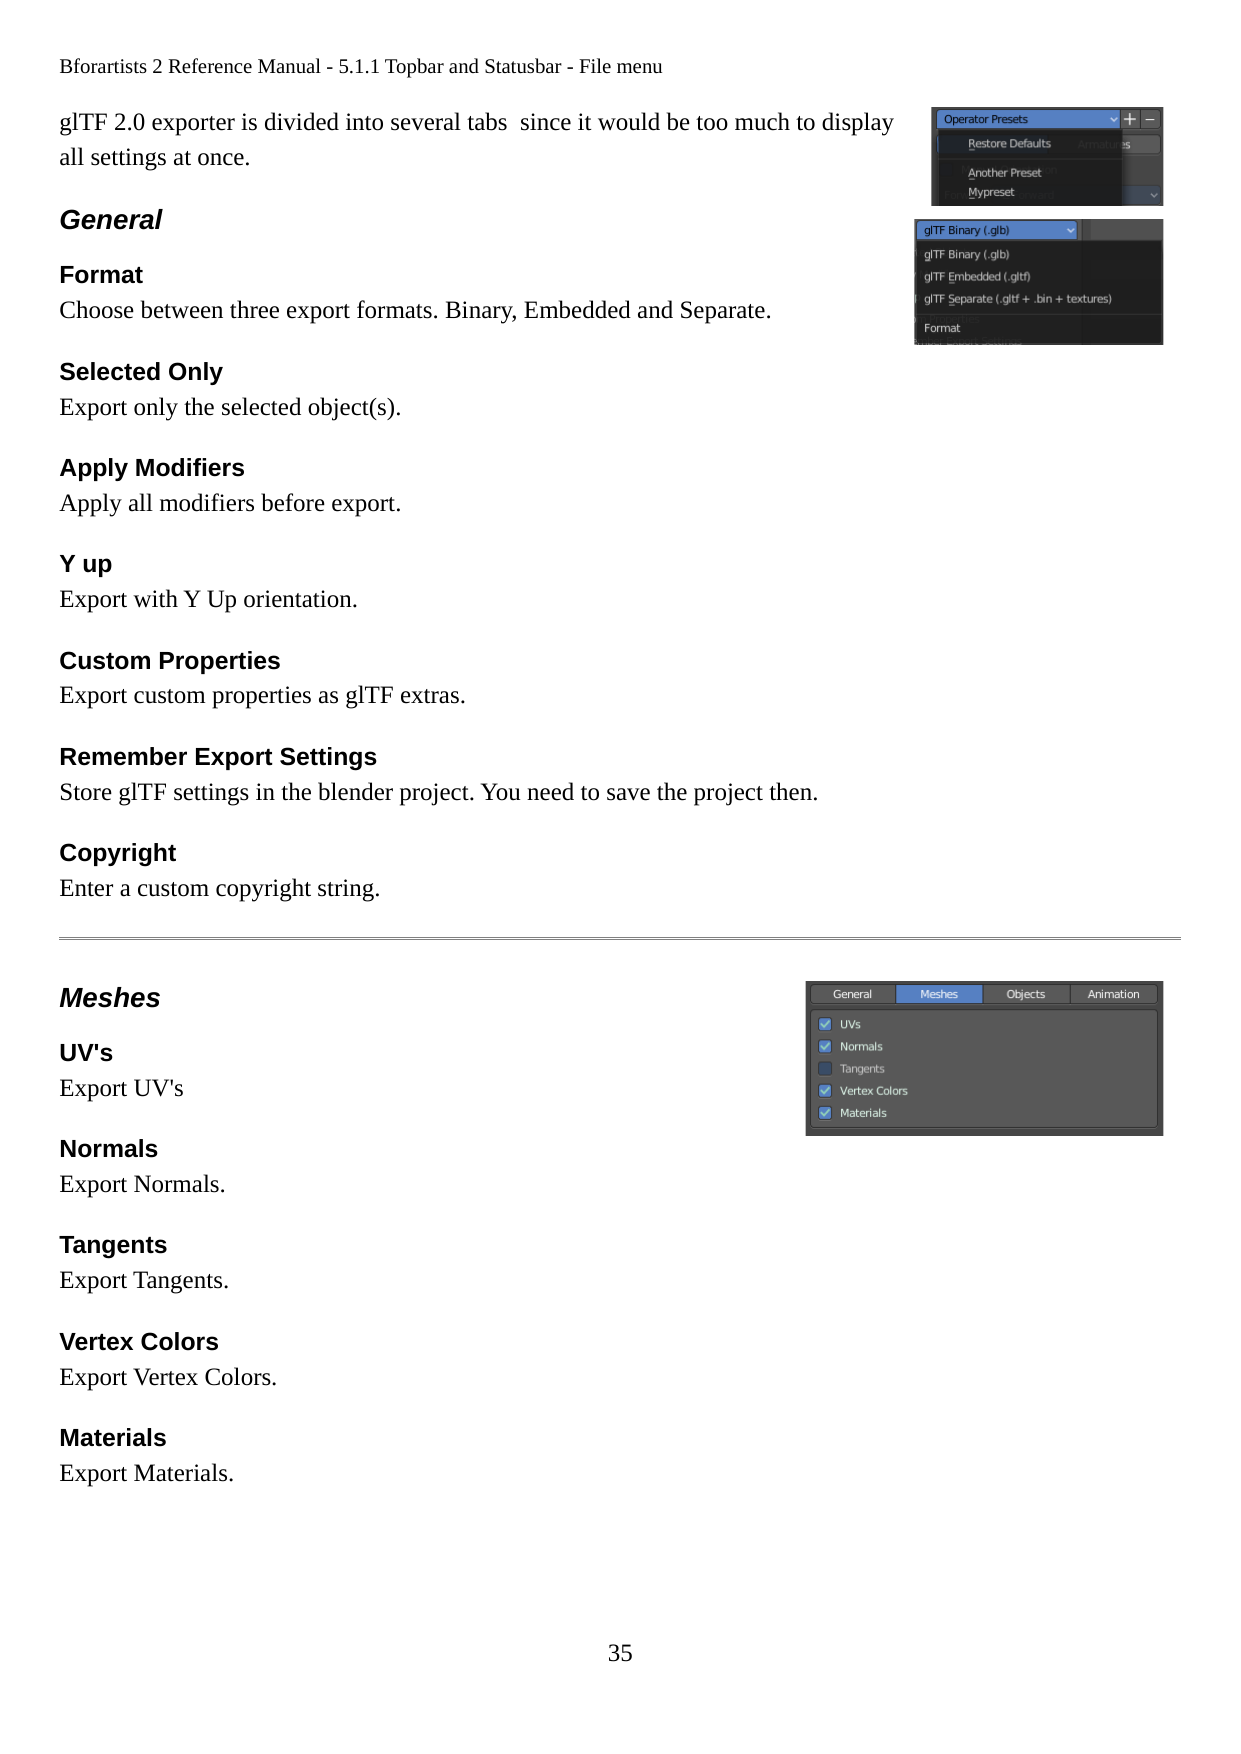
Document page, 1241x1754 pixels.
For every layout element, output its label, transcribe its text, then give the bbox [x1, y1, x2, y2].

subtitle UV's [59, 1038, 805, 1066]
text Export only the selected object(s). [59, 392, 1181, 420]
subtitle [1164, 1038, 1181, 1066]
text Choose between three export formats. Binary, Embedded and Separate. [59, 295, 914, 324]
subtitle Tangents [59, 1231, 1181, 1259]
subtitle Materials [59, 1423, 1181, 1452]
text Export Vertex Colors. [59, 1362, 1181, 1391]
subtitle Apply Modifiers [59, 453, 1181, 482]
subtitle Normals [59, 1134, 1181, 1163]
text Store glTF settings in the blender project. You need to save the project then. [59, 777, 1181, 806]
picture [914, 219, 1164, 345]
subtitle General [59, 203, 1181, 235]
text Export Materials. [59, 1458, 1181, 1487]
subtitle Copyright [59, 838, 1181, 867]
subtitle Format [59, 260, 914, 289]
text Export Tangents. [59, 1265, 1181, 1294]
text Enter a custom copyright string. [59, 873, 1181, 902]
text glTF 2.0 exporter is divided into several tabs since it would be too much to display all settings at once. [59, 107, 931, 171]
subtitle Selected Only [59, 357, 1181, 385]
subtitle Vertex Colors [59, 1327, 1181, 1356]
text Export Normals. [59, 1169, 1181, 1198]
text Export custom properties as glTF extras. [59, 681, 1181, 709]
subtitle Remember Export Settings [59, 742, 1181, 771]
subtitle Custom Properties [59, 646, 1181, 674]
picture [805, 981, 1164, 1136]
text Export with Y Up orientation. [59, 584, 1181, 613]
subtitle [1164, 981, 1181, 1013]
subtitle [1164, 260, 1181, 289]
subtitle Meshes [59, 981, 805, 1013]
text Apply all modifiers before export. [59, 488, 1181, 517]
picture [931, 107, 1164, 206]
text [1164, 1073, 1181, 1101]
text Export UV's [59, 1073, 805, 1101]
subtitle Y up [59, 549, 1181, 578]
